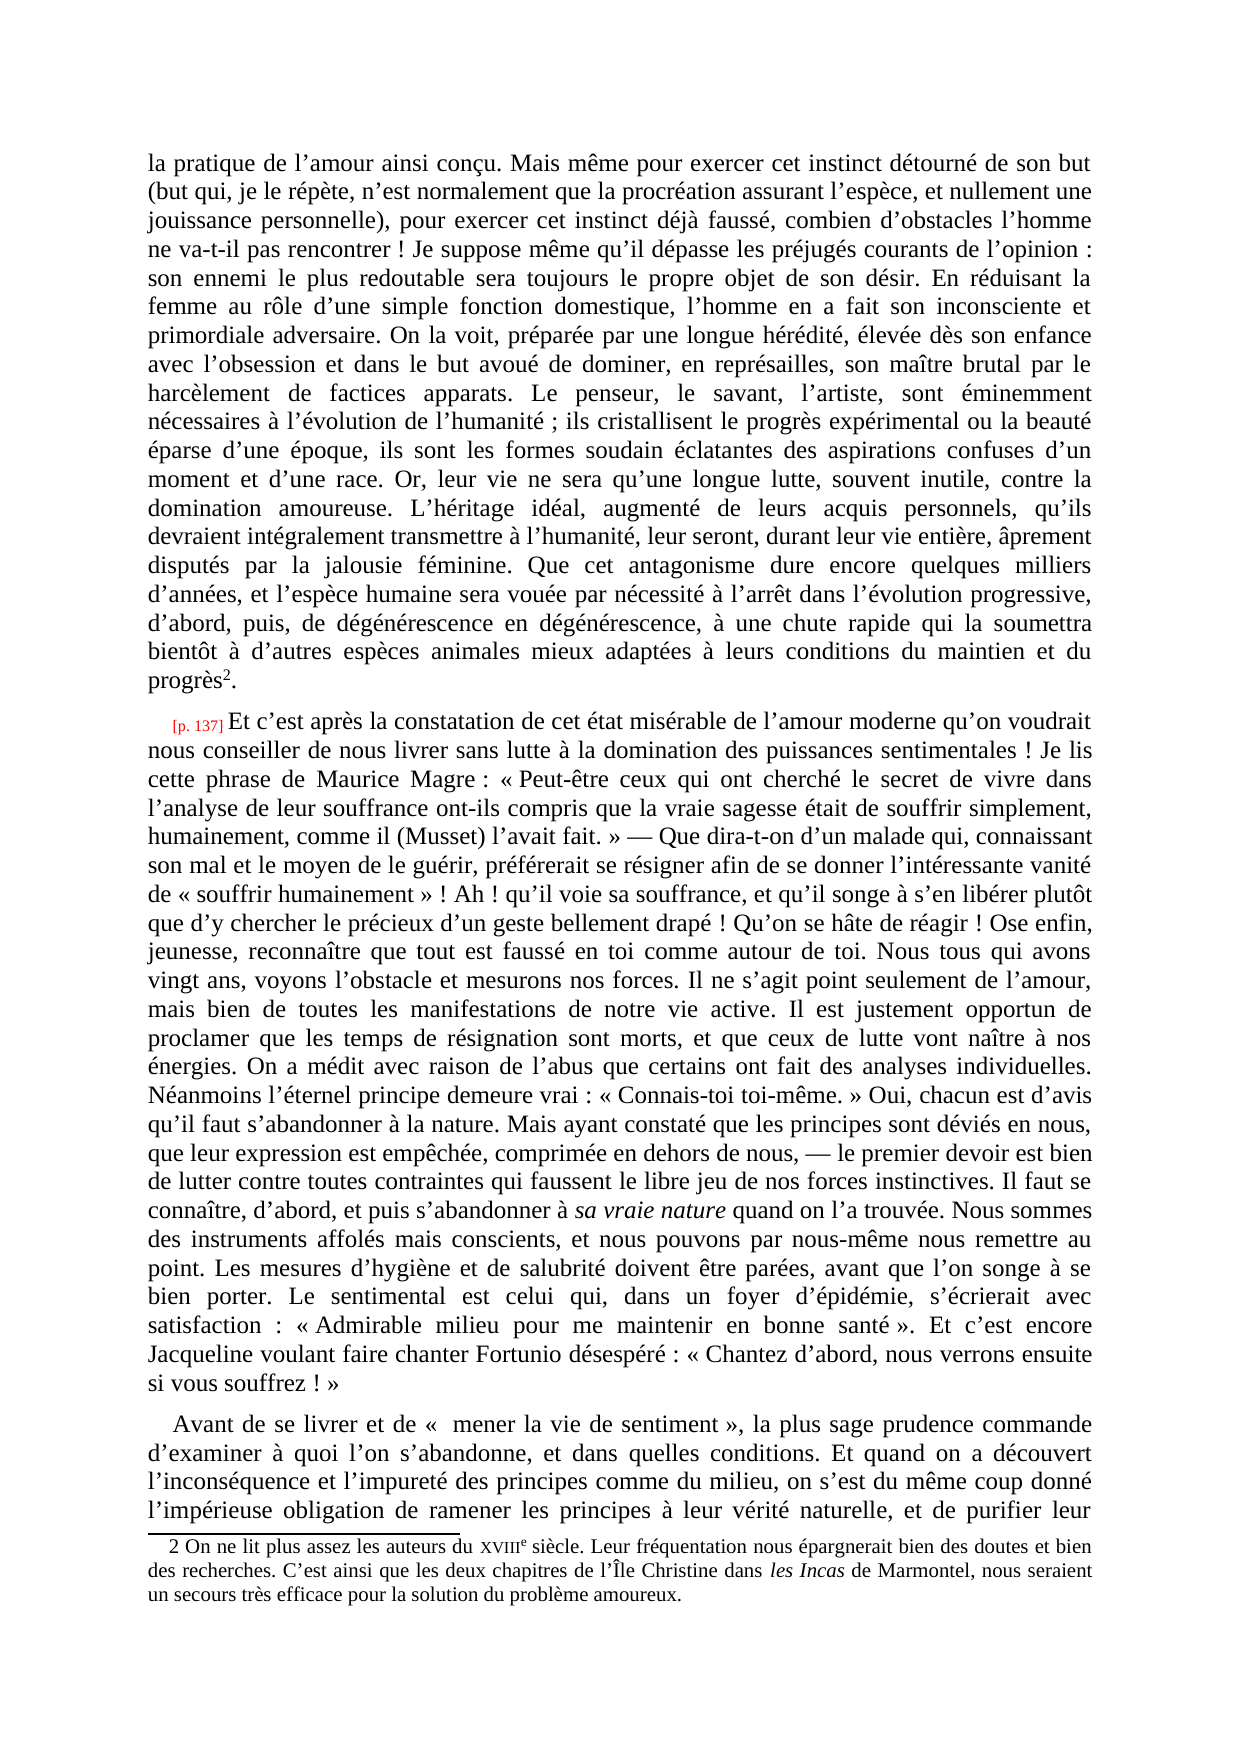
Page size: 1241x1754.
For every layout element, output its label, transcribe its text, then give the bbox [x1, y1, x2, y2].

text On ne lit plus assez les auteurs du xviiie siècle. Leur fréquentation nous épargnerait bien des doutes et bien des recherches. C’est ainsi que les deux chapitres de l’Île Christine dans les Incas de Marmontel, nous seraient un secours très efficace pour la solution du problème amoureux. [148, 1534, 1093, 1606]
text Avant de se livrer et de « mener la vie de sentiment », la plus sage prudence commande d’examiner à quoi l’on s’abandonne, et dans quelles conditions. Et quand on a découvert l’inconséquence et l’impureté des principes comme du milieu, on s’est du même coup donné l’impérieuse obligation de ramener les principes à leur vérité naturelle, et de purifier leur [148, 1409, 1093, 1524]
text [p. 137] Et c’est après la constatation de cet état misérable de l’amour moderne qu’on voudrait nous conseiller de nous livrer sans lutte à la domination des puissances sentimentales ! Je lis cette phrase de Maurice Magre : « Peut-être ceux qui ont cherché le secret de vivre dans l’analyse de leur souffrance ont-ils compris que la vraie sagesse était de souffrir simplement, humainement, comme il (Musset) l’avait fait. » — Que dira-t-on d’un malade qui, connaissant son mal et le moyen de le guérir, préférerait se résigner afin de se donner l’intéressante vanité de « souffrir humainement » ! Ah ! qu’il voie sa souffrance, et qu’il songe à s’en libérer plutôt que d’y chercher le précieux d’un geste bellement drapé ! Qu’on se hâte de réagir ! Ose enfin, jeunesse, reconnaître que tout est faussé en toi comme autour de toi. Nous tous qui avons vingt ans, voyons l’obstacle et mesurons nos forces. Il ne s’agit point seulement de l’amour, mais bien de toutes les manifestations de notre vie active. Il est justement opportun de proclamer que les temps de résignation sont morts, et que ceux de lutte vont naître à nos énergies. On a médit avec raison de l’abus que certains ont fait des analyses individuelles. Néanmoins l’éternel principe demeure vrai : « Connais-toi toi-même. » Oui, chacun est d’avis qu’il faut s’abandonner à la nature. Mais ayant constaté que les principes sont déviés en nous, que leur expression est empêchée, comprimée en dehors de nous, — le premier devoir est bien de lutter contre toutes contraintes qui faussent le libre jeu de nos forces instinctives. Il faut se connaître, d’abord, et puis s’abandonner à sa vraie nature quand on l’a trouvée. Nous sommes des instruments affolés mais conscients, et nous pouvons par nous-même nous remettre au point. Les mesures d’hygiène et de salubrité doivent être parées, avant que l’on songe à se bien porter. Le sentimental est celui qui, dans un foyer d’épidémie, s’écrierait avec satisfaction : « Admirable milieu pour me maintenir en bonne santé ». Et c’est encore Jacqueline voulant faire chanter Fortunio désespéré : « Chantez d’abord, nous verrons ensuite si vous souffrez ! » [148, 706, 1093, 1396]
text la pratique de l’amour ainsi conçu. Mais même pour exercer cet instinct détourné de son but (but qui, je le répète, n’est normalement que la procréation assurant l’espèce, et nullement une jouissance personnelle), pour exercer cet instinct déjà faussé, combien d’obstacles l’homme ne va-t-il pas rencontrer ! Je suppose même qu’il dépasse les préjugés courants de l’opinion : son ennemi le plus redoutable sera toujours le propre objet de son désir. En réduisant la femme au rôle d’une simple fonction domestique, l’homme en a fait son inconsciente et primordiale adversaire. On la voit, préparée par une longue hérédité, élevée dès son enfance avec l’obsession et dans le but avoué de dominer, en représailles, son maître brutal par le harcèlement de factices apparats. Le penseur, le savant, l’artiste, sont éminemment nécessaires à l’évolution de l’humanité ; ils cristallisent le progrès expérimental ou la beauté éparse d’une époque, ils sont les formes soudain éclatantes des aspirations confuses d’un moment et d’une race. Or, leur vie ne sera qu’une longue lutte, souvent inutile, contre la domination amoureuse. L’héritage idéal, augmenté de leurs acquis personnels, qu’ils devraient intégralement transmettre à l’humanité, leur seront, durant leur vie entière, âprement disputés par la jalousie féminine. Que cet antagonisme dure encore quelques milliers d’années, et l’espèce humaine sera vouée par nécessité à l’arrêt dans l’évolution progressive, d’abord, puis, de dégénérescence en dégénérescence, à une chute rapide qui la soumettra bientôt à d’autres espèces animales mieux adaptées à leurs conditions du maintien et du progrès. [148, 148, 1093, 694]
